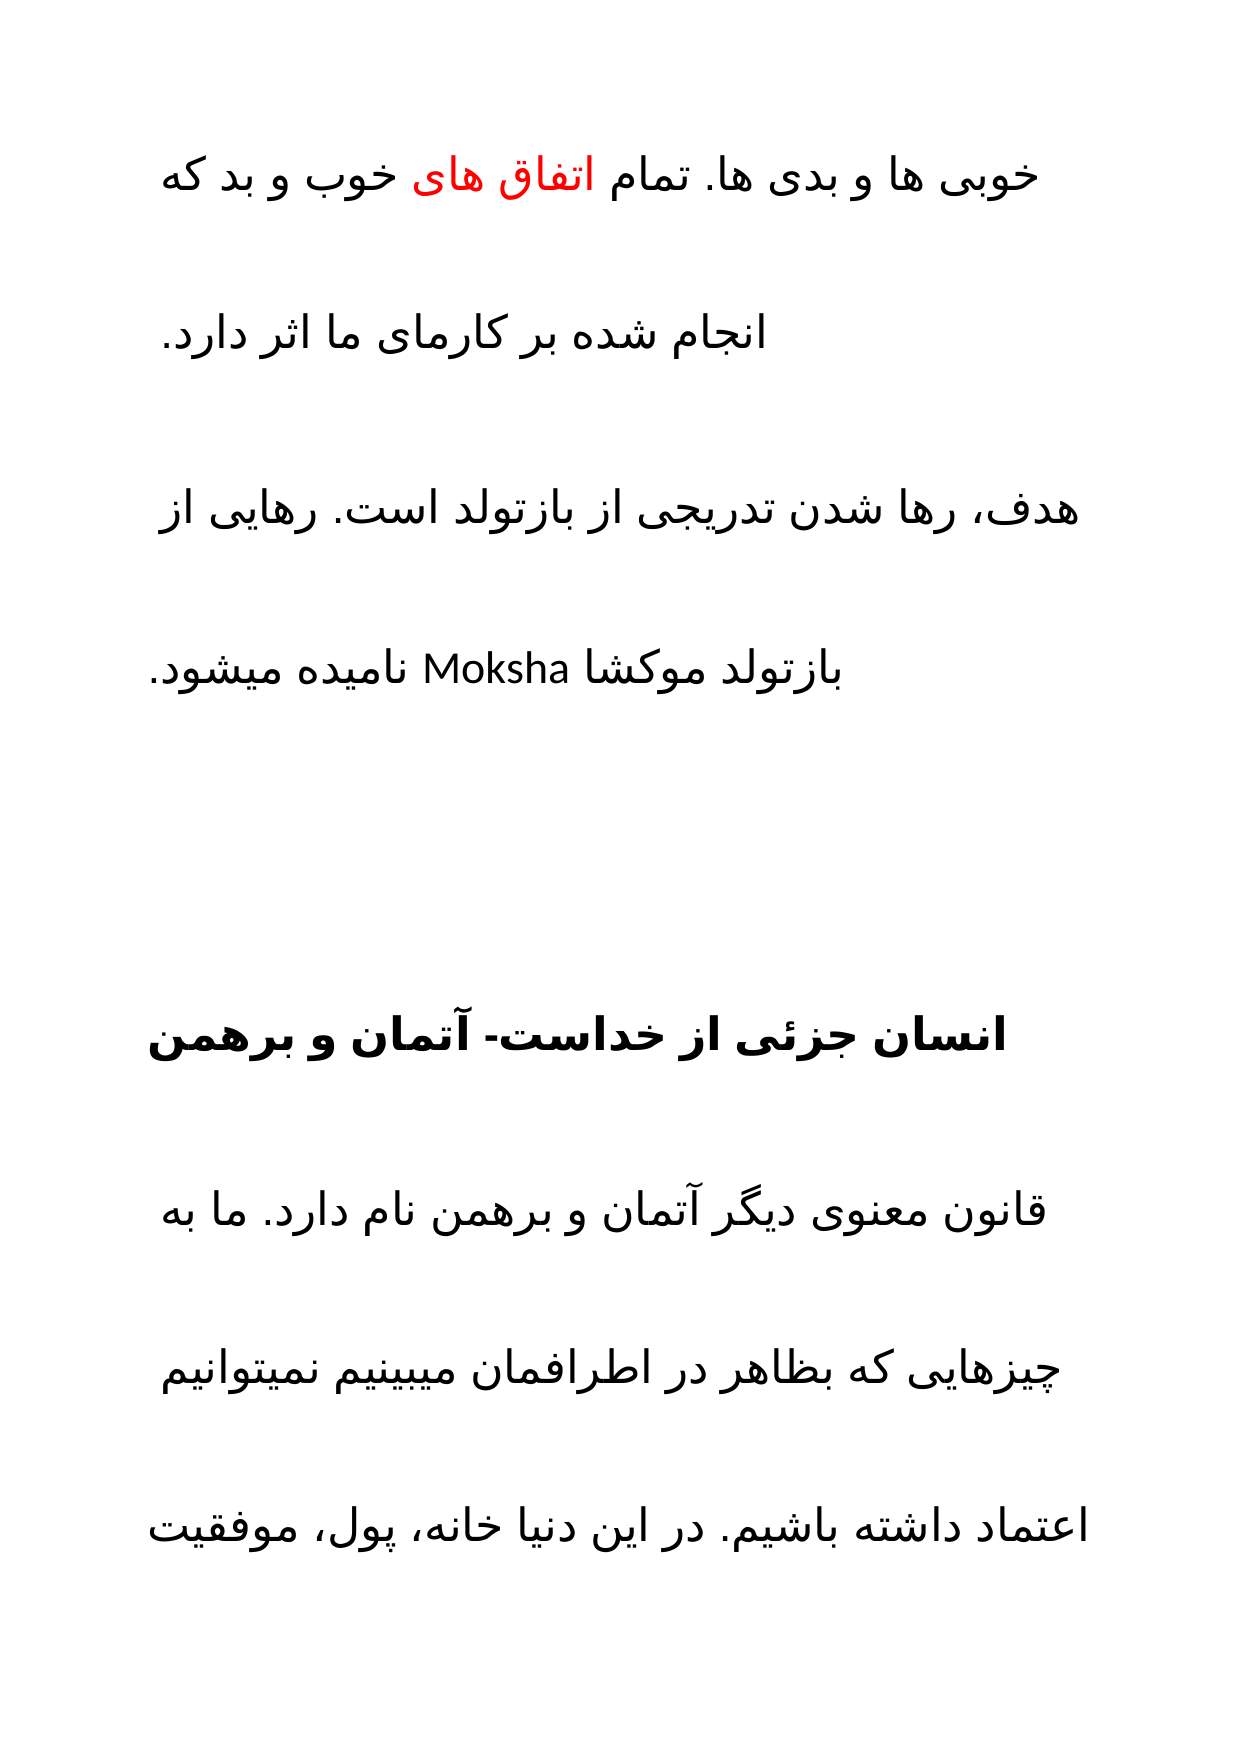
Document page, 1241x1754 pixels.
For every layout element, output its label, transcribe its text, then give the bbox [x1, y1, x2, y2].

text قانون معنوی دیگر آتمان و برهمن نام دارد. ما به چیزهایی که بظاهر در اطرافمان میبینیم نمیتوانیم اعتماد داشته باشیم. در این دنیا خانه، پول، موفقیت [148, 1182, 1093, 1551]
text خوبی ها و بدی ها. تمام اتفاق های خوب و بد که انجام شده بر کارمای ما اثر دارد. [148, 148, 1093, 358]
text انسان جزئی از خداست- آتمان و برهمن [148, 1008, 1093, 1060]
text هدف، رها شدن تدریجی از بازتولد است. رهایی از بازتولد موکشا Moksha نامیده میشود. [148, 481, 1093, 694]
